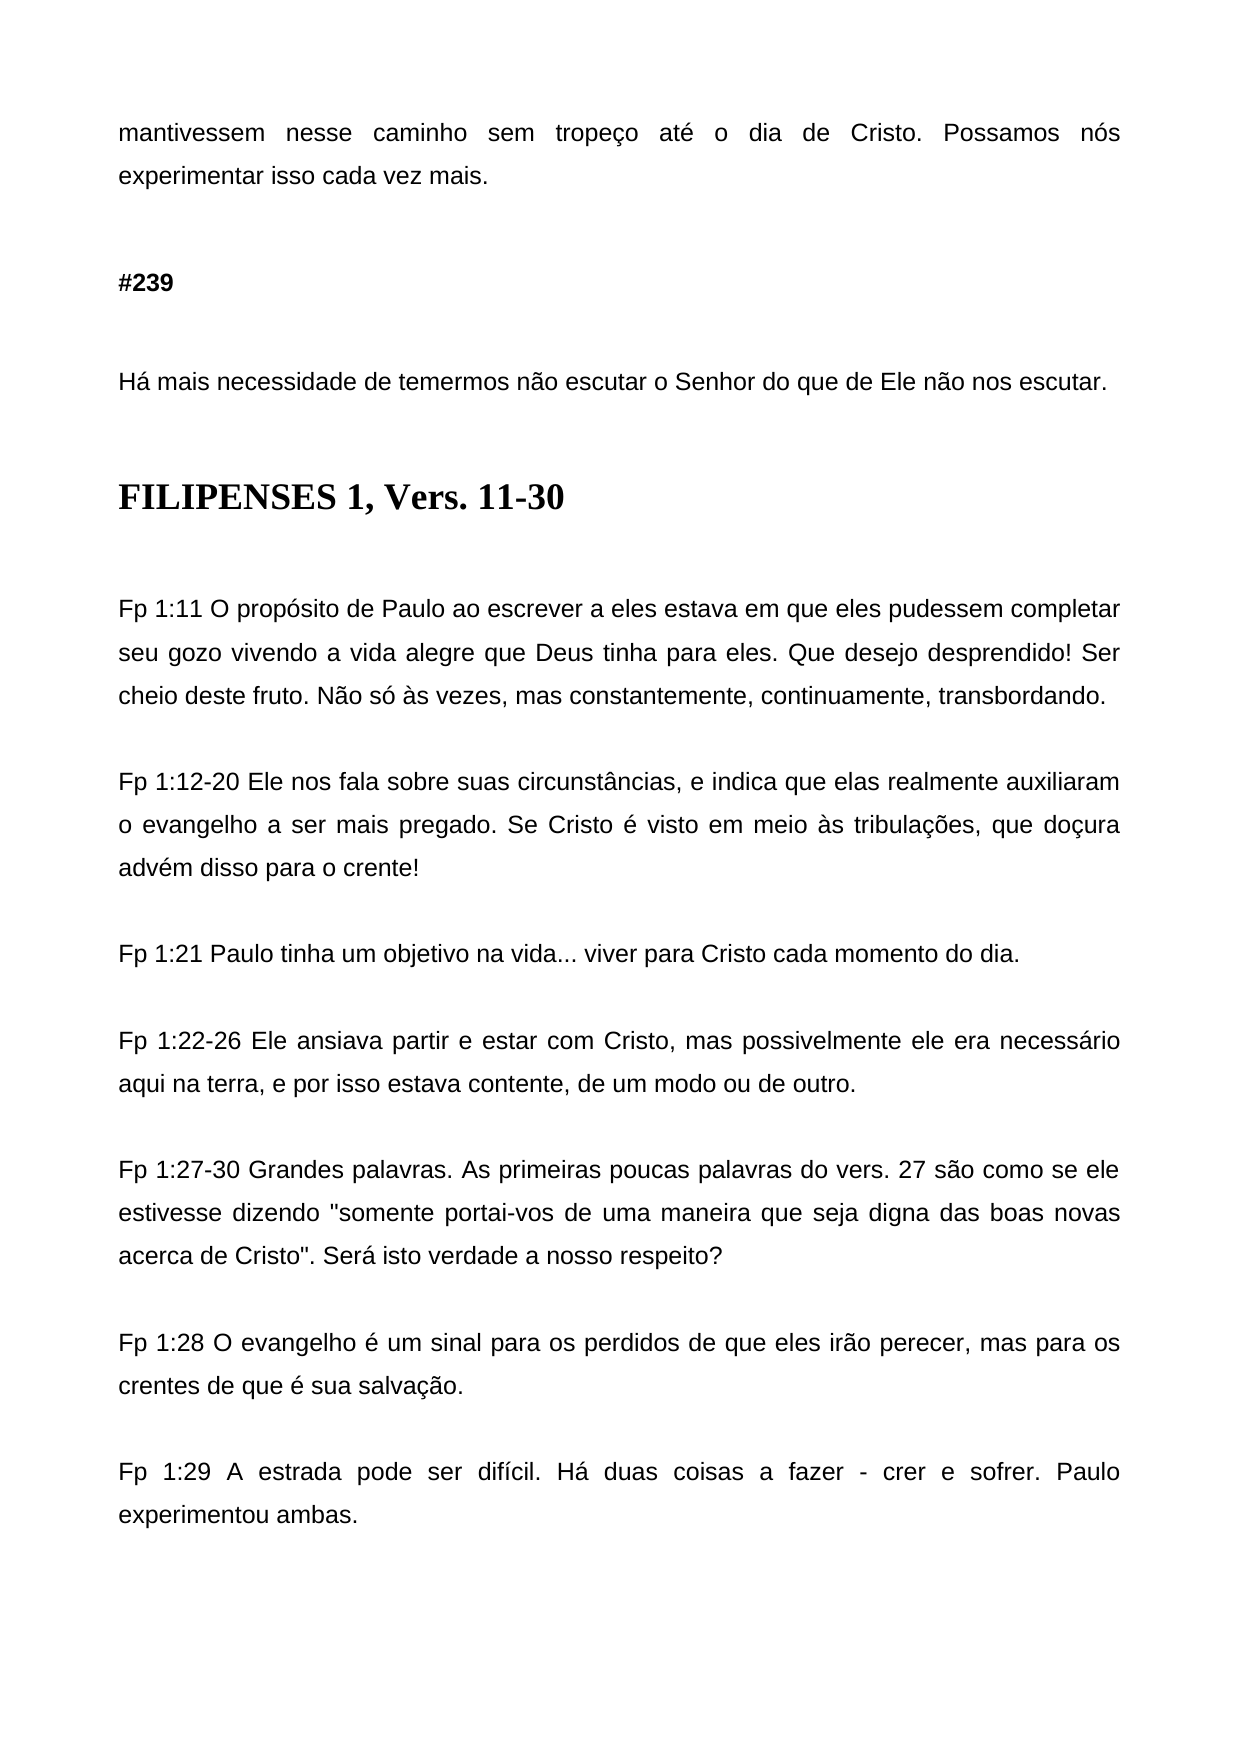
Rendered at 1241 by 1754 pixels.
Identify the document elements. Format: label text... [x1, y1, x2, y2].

text mantivessem nesse caminho sem tropeço até o dia de Cristo. Possamos nós experimentar isso cada vez mais. [118, 118, 1122, 190]
text Fp 1:11 O propósito de Paulo ao escrever a eles estava em que eles pudessem completar seu gozo vivendo a vida alegre que Deus tinha para eles. Que desejo desprendido! Ser cheio deste fruto. Não só às vezes, mas constantemente, continuamente, transbordando. [118, 594, 1122, 709]
text Fp 1:29 A estrada pode ser difícil. Há duas coisas a fazer - crer e sofrer. Paulo experimentou ambas. [118, 1457, 1122, 1529]
text Fp 1:27-30 Grandes palavras. As primeiras poucas palavras do vers. 27 são como se ele estivesse dizendo "somente portai-vos de uma maneira que seja digna das boas novas acerca de Cristo". Será isto verdade a nosso respeito? [118, 1155, 1122, 1270]
text Há mais necessidade de temermos não escutar o Senhor do que de Ele não nos escutar. [118, 367, 1122, 396]
subtitle #239 [118, 268, 1122, 297]
text Fp 1:22-26 Ele ansiava partir e estar com Cristo, mas possivelmente ele era necessário aqui na terra, e por isso estava contente, de um modo ou de outro. [118, 1026, 1122, 1098]
text Fp 1:21 Paulo tinha um objetivo na vida... viver para Cristo cada momento do dia. [118, 939, 1122, 968]
text Fp 1:28 O evangelho é um sinal para os perdidos de que eles irão perecer, mas para os crentes de que é sua salvação. [118, 1328, 1122, 1399]
subtitle FILIPENSES 1, Vers. 11-30 [118, 474, 1122, 517]
text Fp 1:12-20 Ele nos fala sobre suas circunstâncias, e indica que elas realmente auxiliaram o evangelho a ser mais pregado. Se Cristo é visto em meio às tribulações, que doçura advém disso para o crente! [118, 767, 1122, 882]
